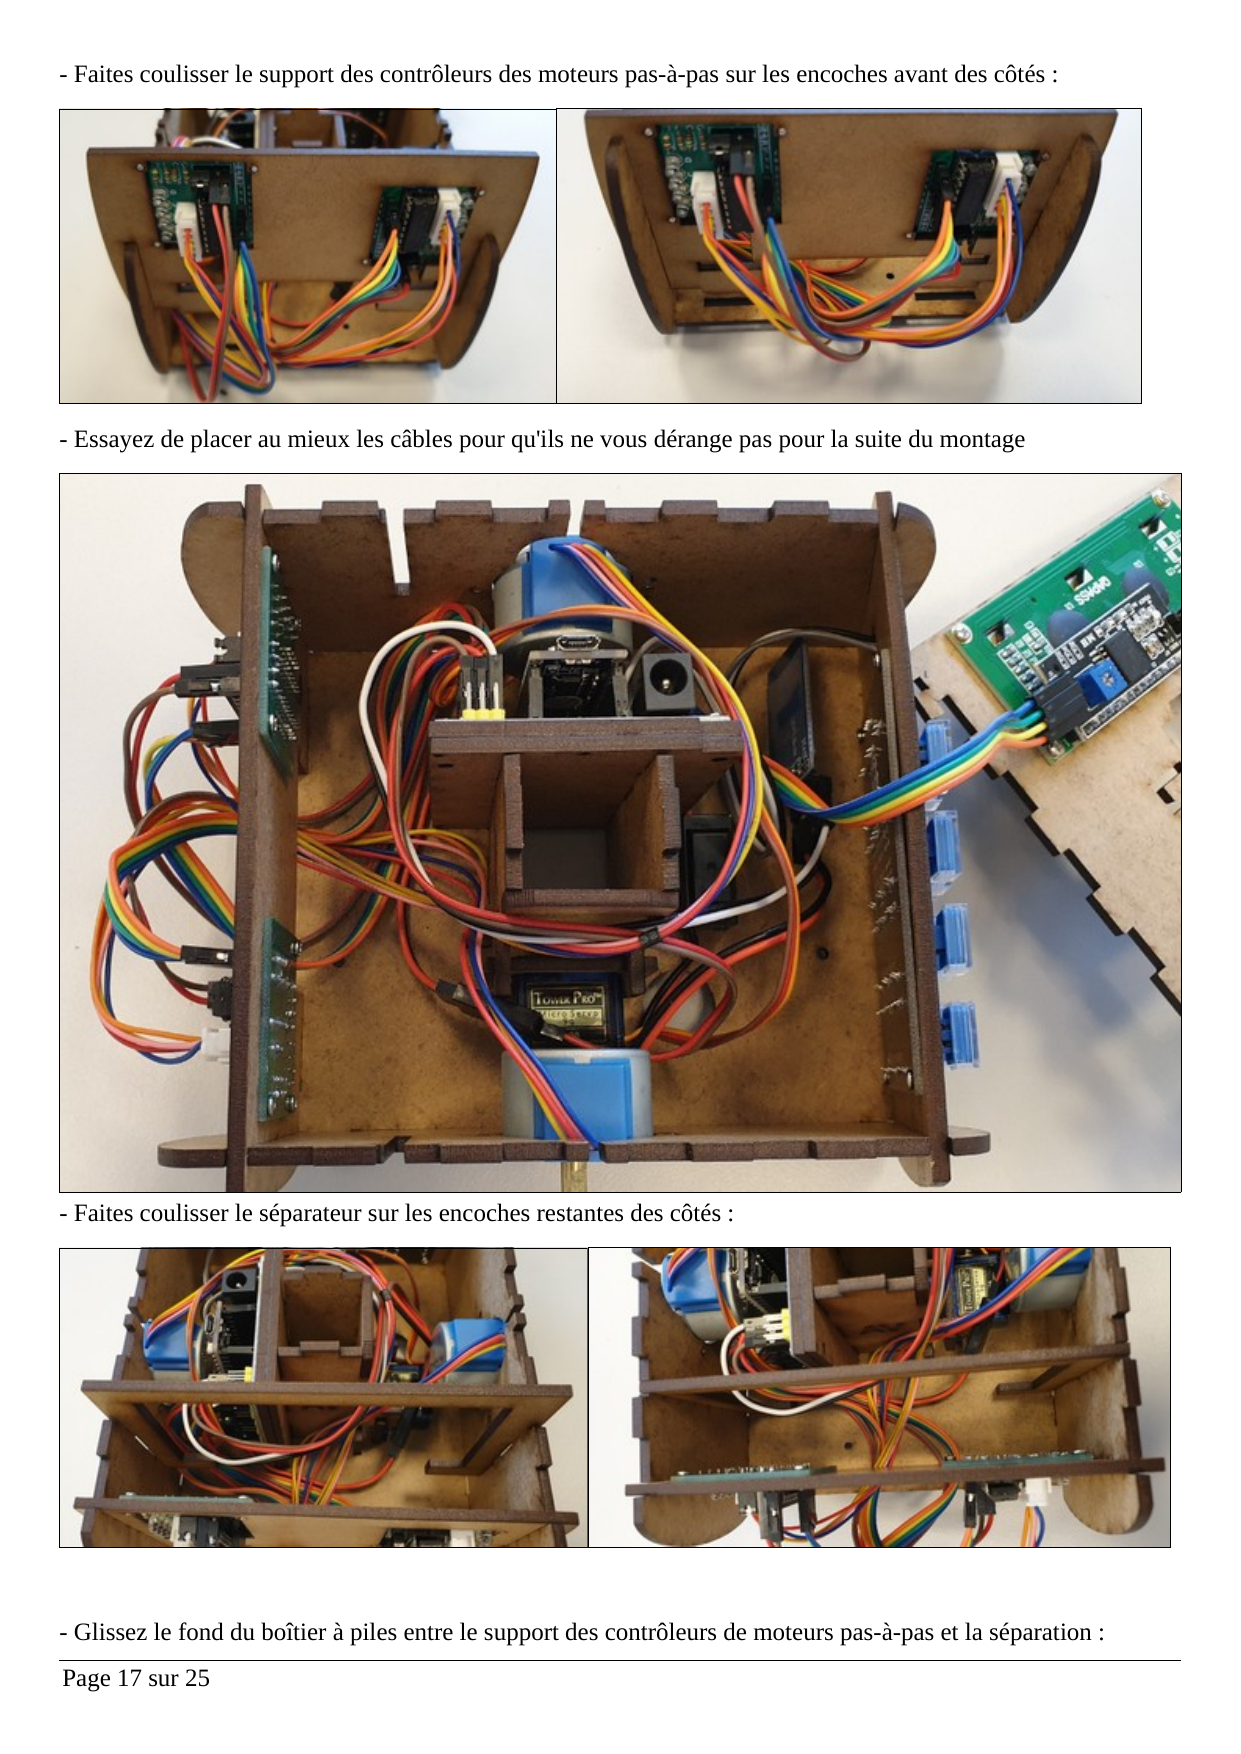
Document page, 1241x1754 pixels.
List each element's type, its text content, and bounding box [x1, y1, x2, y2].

text - Glissez le fond du boîtier à piles entre le support des contrôleurs de moteurs pas-à-pas et la séparation : [59, 1617, 1181, 1645]
picture [59, 1247, 588, 1547]
text - Faites coulisser le support des contrôleurs des moteurs pas-à-pas sur les encoches avant des côtés : [59, 59, 1181, 88]
picture [589, 1248, 1170, 1547]
picture [60, 110, 556, 403]
picture [60, 474, 1181, 1192]
text - Faites coulisser le séparateur sur les encoches restantes des côtés : [59, 1193, 1181, 1227]
picture [557, 109, 1141, 403]
text - Essayez de placer au mieux les câbles pour qu'ils ne vous dérange pas pour la suite du montage [59, 424, 1181, 453]
